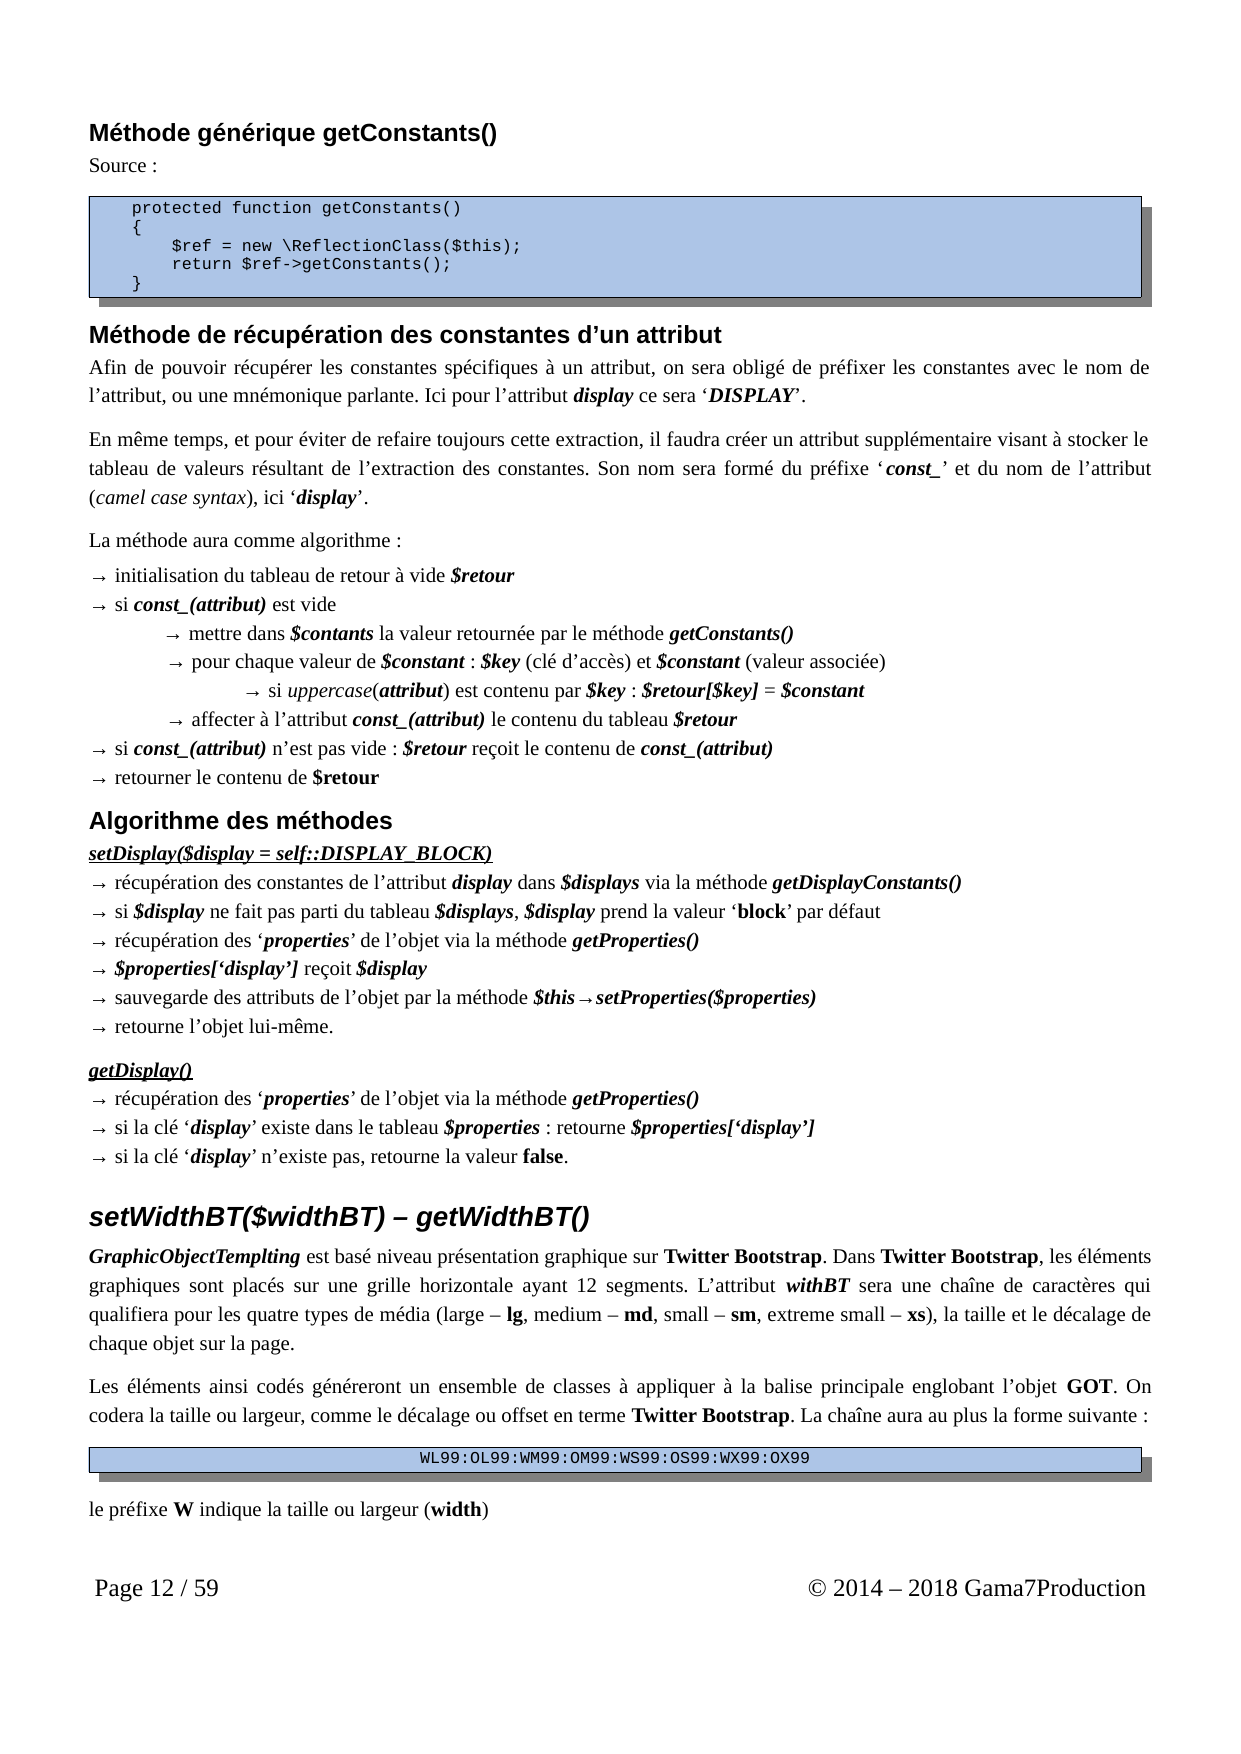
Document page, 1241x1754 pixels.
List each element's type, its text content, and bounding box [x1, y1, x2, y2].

text → sauvegarde des attributs de l’objet par la méthode $this→setProperties($properties) [88, 985, 1152, 1009]
text setDisplay($display = self::DISPLAY_BLOCK) [88, 841, 1152, 865]
text GraphicObjectTemplting est basé niveau présentation graphique sur Twitter Bootstrap. Dans Twitter Bootstrap, les éléments graphiques sont placés sur une grille horizontale ayant 12 segments. L’attribut withBT sera une chaîne de caractères qui qualifiera pour les quatre types de média (large – lg, medium – md, small – sm, extreme small – xs), la taille et le décalage de chaque objet sur la page. [88, 1244, 1152, 1355]
text → mettre dans $contants la valeur retournée par le méthode getConstants() [88, 621, 1152, 644]
text WL99:OL99:WM99:OM99:WS99:OS99:WX99:OX99 [90, 1448, 1141, 1472]
text → pour chaque valeur de $constant : $key (clé d’accès) et $constant (valeur associée) [165, 649, 1152, 673]
subtitle Méthode de récupération des constantes d’un attribut [88, 320, 1152, 348]
subtitle Algorithme des méthodes [88, 806, 1152, 835]
text → si la clé ‘display’ n’existe pas, retourne la valeur false. [88, 1144, 1152, 1168]
text { [90, 215, 1141, 234]
text le préfixe W indique la taille ou largeur (width) [88, 1497, 1152, 1521]
subtitle Méthode générique getConstants() [88, 118, 1152, 147]
text → si const_(attribut) n’est pas vide : $retour reçoit le contenu de const_(attribut) [88, 736, 1152, 760]
text → si $display ne fait pas parti du tableau $displays, $display prend la valeur ‘block’ par défaut [88, 899, 1152, 923]
text } [90, 272, 1141, 297]
text → si uppercase(attribut) est contenu par $key : $retour[$key] = $constant [242, 678, 1152, 702]
text → récupération des constantes de l’attribut display dans $displays via la méthode getDisplayConstants() [88, 870, 1152, 894]
text → récupération des ‘properties’ de l’objet via la méthode getProperties() [88, 927, 1152, 952]
subtitle setWidthBT($widthBT) – getWidthBT() [88, 1200, 1152, 1232]
text Source : [88, 153, 1152, 177]
text → $properties[‘display’] reçoit $display [88, 956, 1152, 980]
text $ref = new \ReflectionClass($this); [90, 234, 1141, 253]
text En même temps, et pour éviter de refaire toujours cette extraction, il faudra créer un attribut supplémentaire visant à stocker le tableau de valeurs résultant de l’extraction des constantes. Son nom sera formé du préfixe ‘const_’ et du nom de l’attribut (camel case syntax), ici ‘display’. [88, 427, 1152, 509]
text Afin de pouvoir récupérer les constantes spécifiques à un attribut, on sera obligé de préfixer les constantes avec le nom de l’attribut, ou une mnémonique parlante. Ici pour l’attribut display ce sera ‘DISPLAY’. [88, 354, 1152, 407]
text → récupération des ‘properties’ de l’objet via la méthode getProperties() [88, 1086, 1152, 1110]
text → si const_(attribut) est vide [88, 592, 1152, 616]
text → affecter à l’attribut const_(attribut) le contenu du tableau $retour [165, 707, 1152, 731]
text La méthode aura comme algorithme : [88, 528, 1152, 552]
text → retourne l’objet lui-même. [88, 1014, 1152, 1038]
text → initialisation du tableau de retour à vide $retour [88, 563, 1152, 587]
text → retourner le contenu de $retour [88, 765, 1152, 789]
text getDisplay() [88, 1057, 1152, 1082]
text protected function getConstants() [90, 197, 1141, 215]
text return $ref->getConstants(); [90, 253, 1141, 272]
text Les éléments ainsi codés généreront un ensemble de classes à appliquer à la balise principale englobant l’objet GOT. On codera la taille ou largeur, comme le décalage ou offset en terme Twitter Bootstrap. La chaîne aura au plus la forme suivante : [88, 1374, 1152, 1427]
text → si la clé ‘display’ existe dans le tableau $properties : retourne $properties[‘display’] [88, 1115, 1152, 1139]
